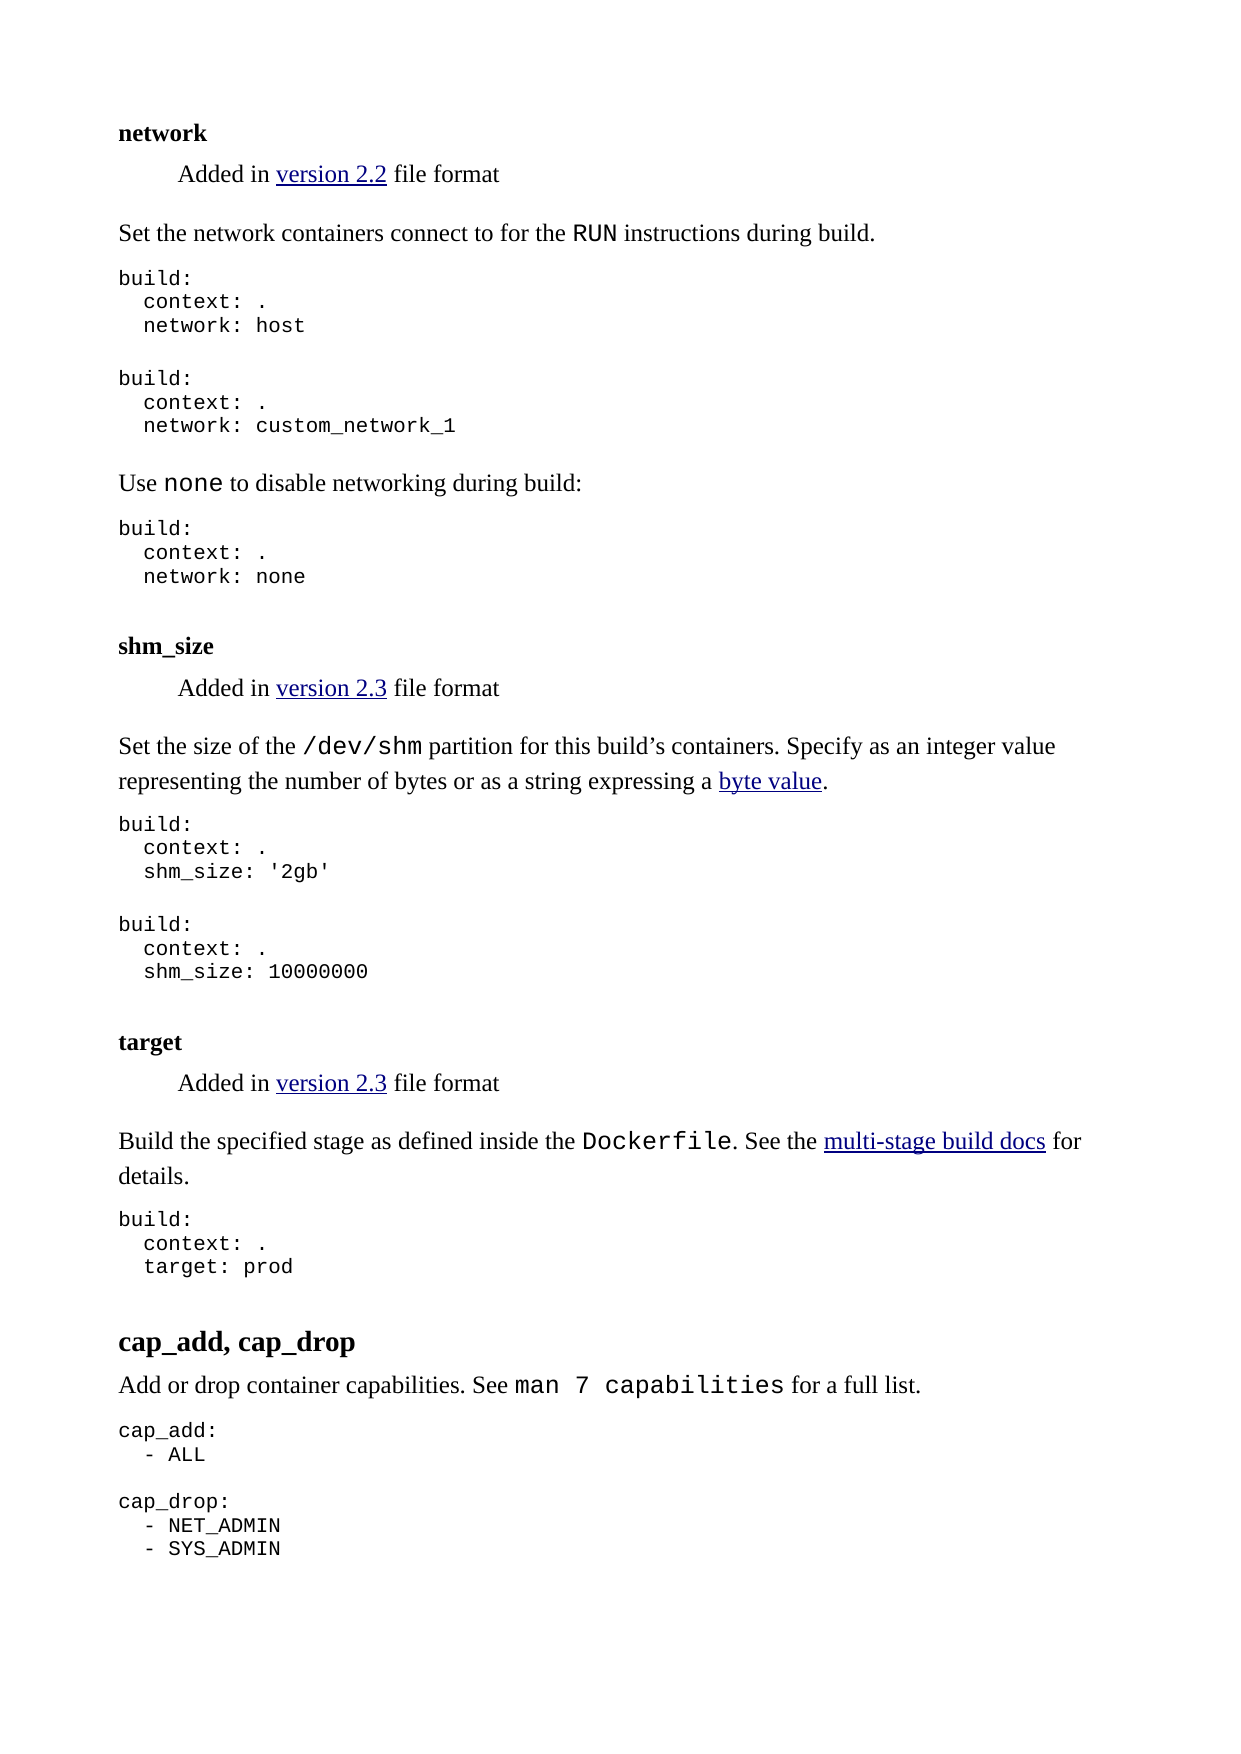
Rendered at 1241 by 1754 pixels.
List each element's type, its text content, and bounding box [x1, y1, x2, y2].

text - NET_ADMIN [118, 1515, 1122, 1538]
text context: . [118, 837, 1122, 861]
text shm_size: '2gb' [118, 861, 1122, 884]
text Set the size of the /dev/shm partition for this build’s containers. Specify as an integer value representing the number of bytes or as a string expressing a byte value. [118, 731, 1122, 795]
text target: prod [118, 1256, 1122, 1280]
text build: [118, 268, 1122, 291]
text Added in version 2.3 file format [177, 1068, 1063, 1097]
subtitle shm_size [118, 631, 1122, 660]
text build: [118, 1209, 1122, 1233]
text context: . [118, 392, 1122, 415]
text build: [118, 368, 1122, 392]
text context: . [118, 938, 1122, 961]
text cap_drop: [118, 1491, 1122, 1515]
text Build the specified stage as defined inside the Dockerfile. See the multi-stage build docs for details. [118, 1126, 1122, 1190]
text Set the network containers connect to for the RUN instructions during build. [118, 218, 1122, 248]
text context: . [118, 291, 1122, 315]
text - SYS_ADMIN [118, 1538, 1122, 1562]
subtitle cap_add, cap_drop [118, 1324, 1122, 1358]
text cap_add: [118, 1420, 1122, 1444]
text Use none to disable networking during build: [118, 468, 1122, 499]
text context: . [118, 1233, 1122, 1256]
text shm_size: 10000000 [118, 961, 1122, 985]
subtitle target [118, 1027, 1122, 1056]
text build: [118, 813, 1122, 837]
text network: none [118, 566, 1122, 589]
text context: . [118, 542, 1122, 566]
text build: [118, 914, 1122, 938]
text Added in version 2.3 file format [177, 673, 1063, 701]
text - ALL [118, 1444, 1122, 1467]
text Add or drop container capabilities. See man 7 capabilities for a full list. [118, 1370, 1122, 1401]
text network: custom_network_1 [118, 415, 1122, 439]
text Added in version 2.2 file format [177, 159, 1063, 188]
text build: [118, 518, 1122, 542]
subtitle network [118, 118, 1122, 147]
text network: host [118, 315, 1122, 338]
